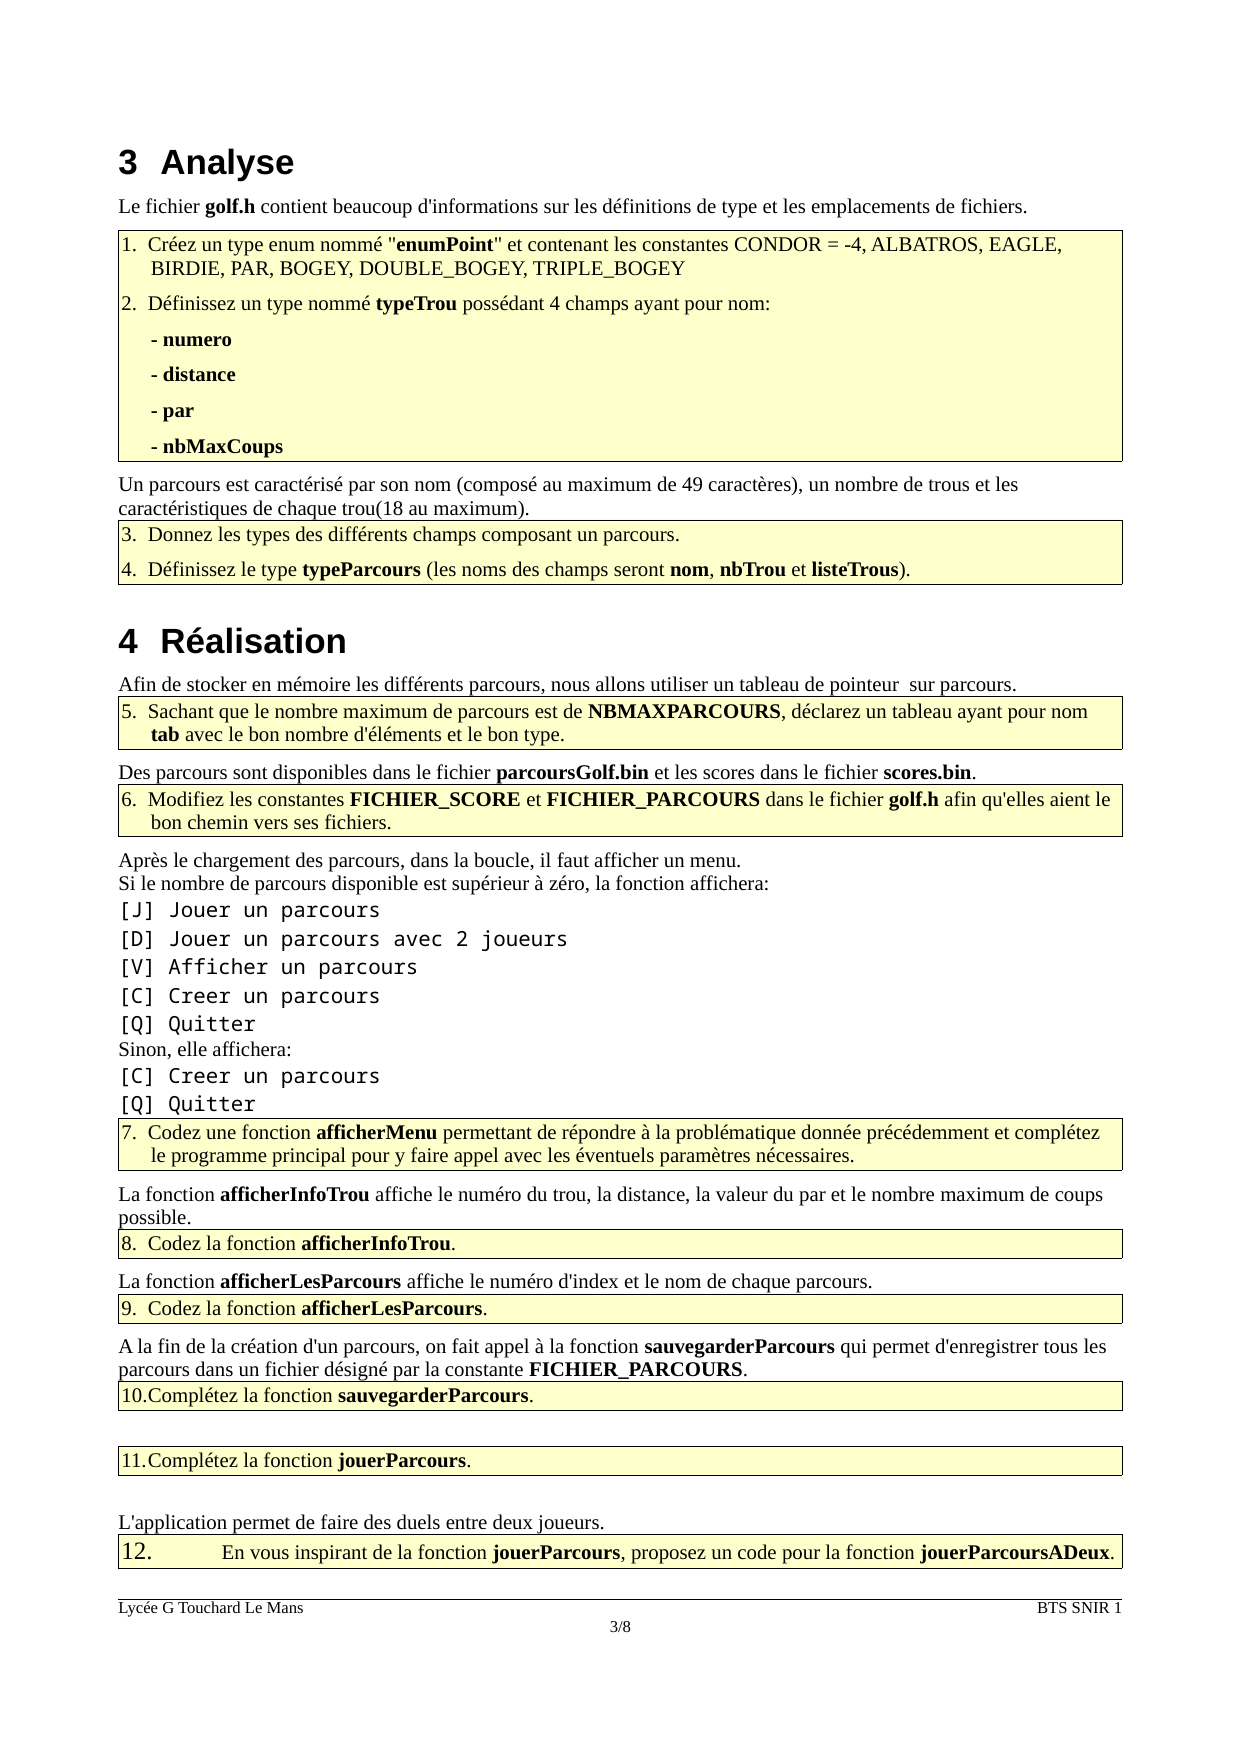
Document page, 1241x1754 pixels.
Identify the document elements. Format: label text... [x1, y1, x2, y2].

list Codez la fonction afficherInfoTrou. [119, 1230, 1122, 1258]
text La fonction afficherLesParcours affiche le numéro d'index et le nom de chaque parcours. [118, 1270, 1122, 1293]
list - nbMaxCoups [119, 432, 1122, 461]
text [C] Creer un parcours [118, 981, 1122, 1009]
text [J] Jouer un parcours [118, 895, 1122, 924]
text [Q] Quitter [118, 1009, 1122, 1038]
list Codez une fonction afficherMenu permettant de répondre à la problématique donnée précédemment et complétez le programme principal pour y faire appel avec les éventuels paramètres nécessaires. [119, 1119, 1122, 1170]
text [Q] Quitter [118, 1089, 1122, 1118]
list Complétez la fonction sauvegarderParcours. [119, 1382, 1122, 1410]
list - par [119, 396, 1122, 422]
list Modifiez les constantes FICHIER_SCORE et FICHIER_PARCOURS dans le fichier golf.h afin qu'elles aient le bon chemin vers ses fichiers. [119, 785, 1122, 836]
text Si le nombre de parcours disponible est supérieur à zéro, la fonction affichera: [118, 872, 1122, 895]
subtitle Réalisation [118, 622, 1122, 661]
text [C] Creer un parcours [118, 1061, 1122, 1089]
text Après le chargement des parcours, dans la boucle, il faut afficher un menu. [118, 849, 1122, 872]
list Créez un type enum nommé "enumPoint" et contenant les constantes CONDOR = -4, ALBATROS, EAGLE, BIRDIE, PAR, BOGEY, DOUBLE_BOGEY, TRIPLE_BOGEY [119, 231, 1122, 279]
list - numero [119, 325, 1122, 351]
list Définissez un type nommé typeTrou possédant 4 champs ayant pour nom: [119, 289, 1122, 315]
list Définissez le type typeParcours (les noms des champs seront nom, nbTrou et listeTrous). [119, 555, 1122, 584]
list Sachant que le nombre maximum de parcours est de NBMAXPARCOURS, déclarez un tableau ayant pour nom tab avec le bon nombre d'éléments et le bon type. [119, 697, 1122, 749]
text [V] Afficher un parcours [118, 952, 1122, 981]
text A la fin de la création d'un parcours, on fait appel à la fonction sauvegarderParcours qui permet d'enregistrer tous les parcours dans un fichier désigné par la constante FICHIER_PARCOURS. [118, 1335, 1122, 1381]
list Codez la fonction afficherLesParcours. [119, 1295, 1122, 1323]
list En vous inspirant de la fonction jouerParcours, proposez un code pour la fonction jouerParcoursADeux. [119, 1535, 1122, 1568]
list Complétez la fonction jouerParcours. [119, 1447, 1122, 1475]
list Donnez les types des différents champs composant un parcours. [119, 521, 1122, 546]
text Sinon, elle affichera: [118, 1038, 1122, 1061]
text Afin de stocker en mémoire les différents parcours, nous allons utiliser un tableau de pointeur sur parcours. [118, 673, 1122, 696]
text L'application permet de faire des duels entre deux joueurs. [118, 1511, 1122, 1534]
text [D] Jouer un parcours avec 2 joueurs [118, 924, 1122, 952]
subtitle Analyse [118, 143, 1122, 182]
list - distance [119, 360, 1122, 386]
text Le fichier golf.h contient beaucoup d'informations sur les définitions de type et les emplacements de fichiers. [118, 195, 1122, 218]
text La fonction afficherInfoTrou affiche le numéro du trou, la distance, la valeur du par et le nombre maximum de coups possible. [118, 1182, 1122, 1229]
text Un parcours est caractérisé par son nom (composé au maximum de 49 caractères), un nombre de trous et les caractéristiques de chaque trou(18 au maximum). [118, 473, 1122, 519]
text Des parcours sont disponibles dans le fichier parcoursGolf.bin et les scores dans le fichier scores.bin. [118, 761, 1122, 784]
